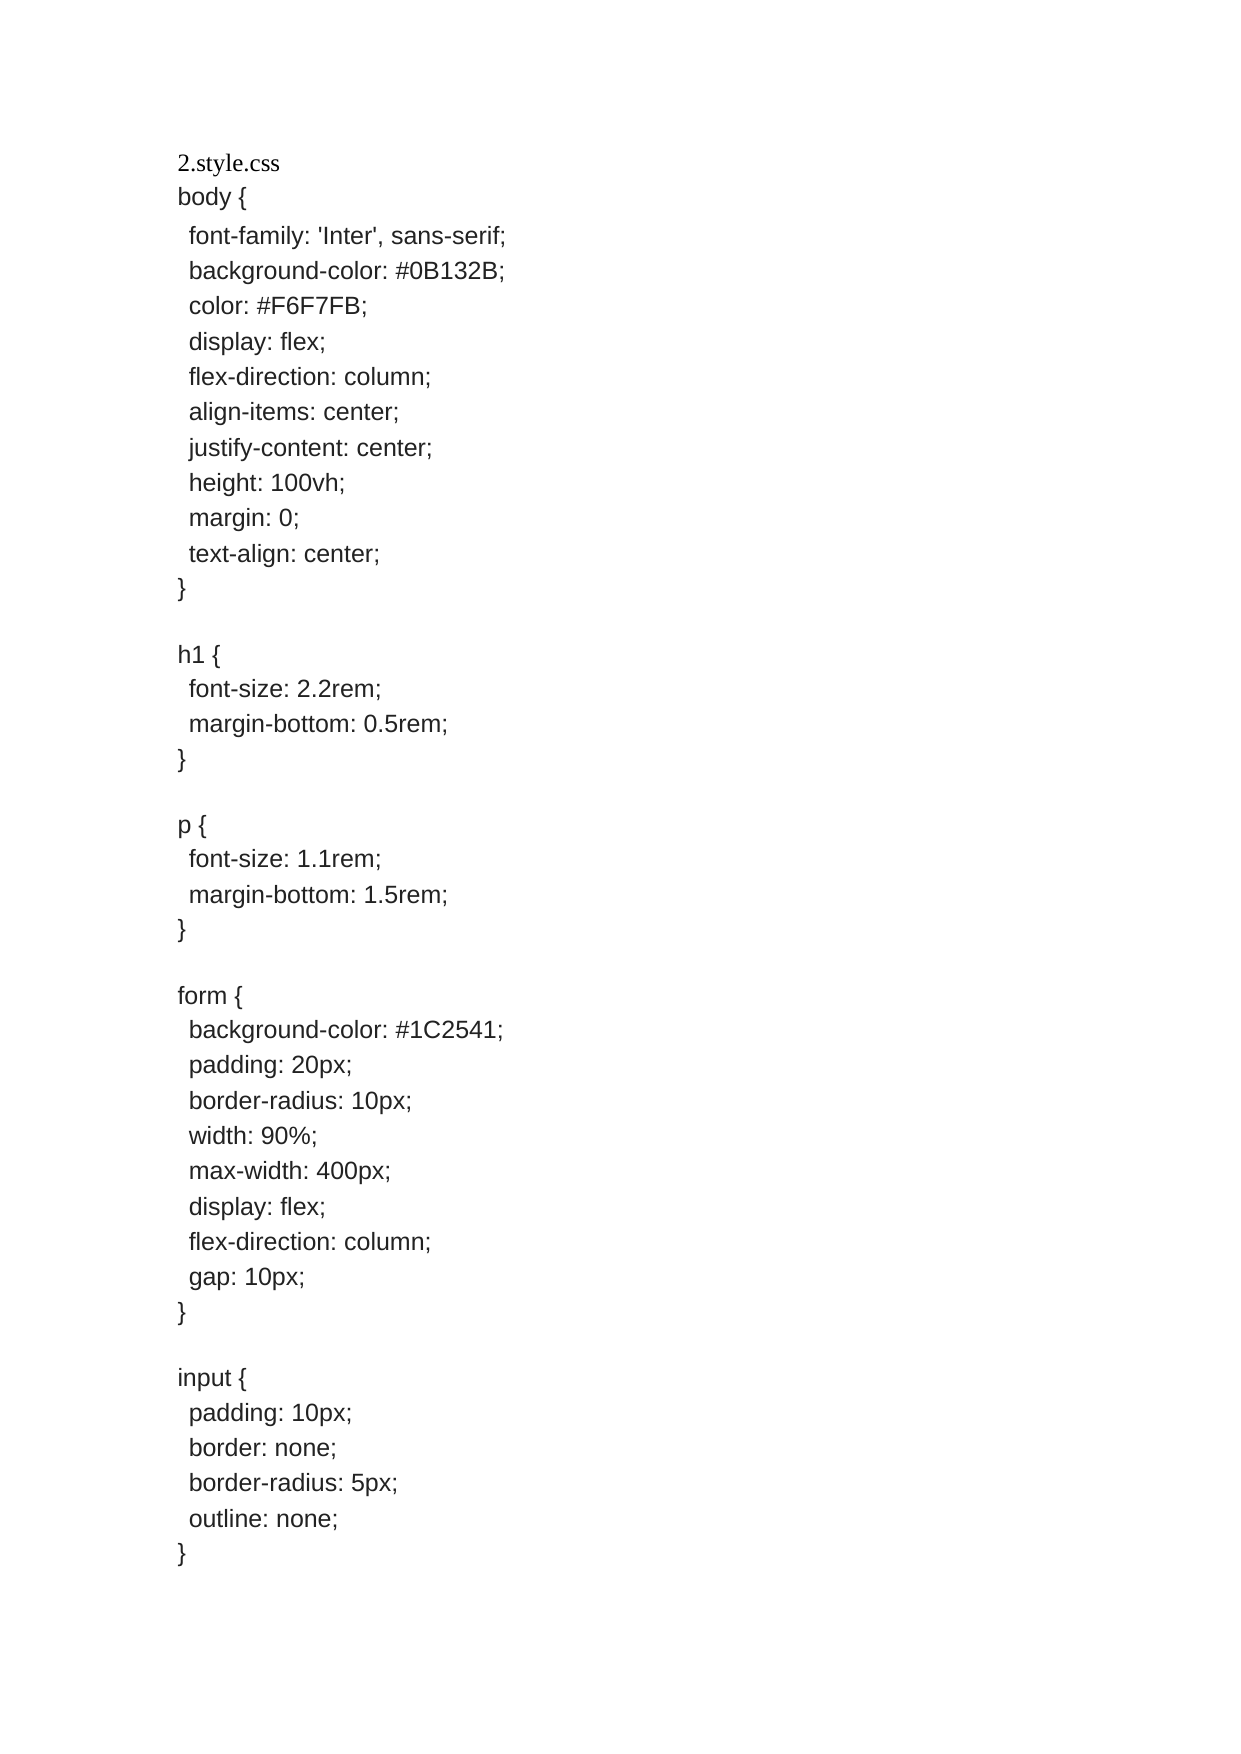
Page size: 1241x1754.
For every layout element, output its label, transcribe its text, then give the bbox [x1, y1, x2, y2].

text } [177, 1297, 1063, 1326]
text display: flex; [177, 1191, 1063, 1221]
text color: #F6F7FB; [177, 291, 1063, 321]
text } [177, 1538, 1063, 1567]
text text-align: center; [177, 538, 1063, 568]
text font-family: 'Inter', sans-serif; [177, 220, 1063, 250]
text margin-bottom: 1.5rem; [177, 879, 1063, 909]
text border-radius: 5px; [177, 1467, 1063, 1498]
text align-items: center; [177, 396, 1063, 427]
text h1 { [177, 640, 1063, 668]
text margin: 0; [177, 502, 1063, 533]
text form { [177, 981, 1063, 1010]
text width: 90%; [177, 1120, 1063, 1151]
text padding: 20px; [177, 1049, 1063, 1080]
text p { [177, 810, 1063, 839]
text } [177, 914, 1063, 943]
text font-size: 2.2rem; [177, 673, 1063, 703]
text background-color: #1C2541; [177, 1014, 1063, 1045]
text background-color: #0B132B; [177, 255, 1063, 286]
text flex-direction: column; [177, 361, 1063, 392]
text input { [177, 1363, 1063, 1392]
text border: none; [177, 1432, 1063, 1463]
text } [177, 744, 1063, 772]
text padding: 10px; [177, 1397, 1063, 1427]
text body { [177, 181, 1063, 210]
text } [177, 573, 1063, 602]
text max-width: 400px; [177, 1156, 1063, 1186]
text margin-bottom: 0.5rem; [177, 708, 1063, 739]
text 2.style.css [177, 148, 1063, 176]
text outline: none; [177, 1503, 1063, 1533]
text justify-content: center; [177, 432, 1063, 462]
text flex-direction: column; [177, 1226, 1063, 1257]
text gap: 10px; [177, 1261, 1063, 1292]
text height: 100vh; [177, 467, 1063, 498]
text font-size: 1.1rem; [177, 844, 1063, 874]
text border-radius: 10px; [177, 1085, 1063, 1115]
text display: flex; [177, 326, 1063, 356]
